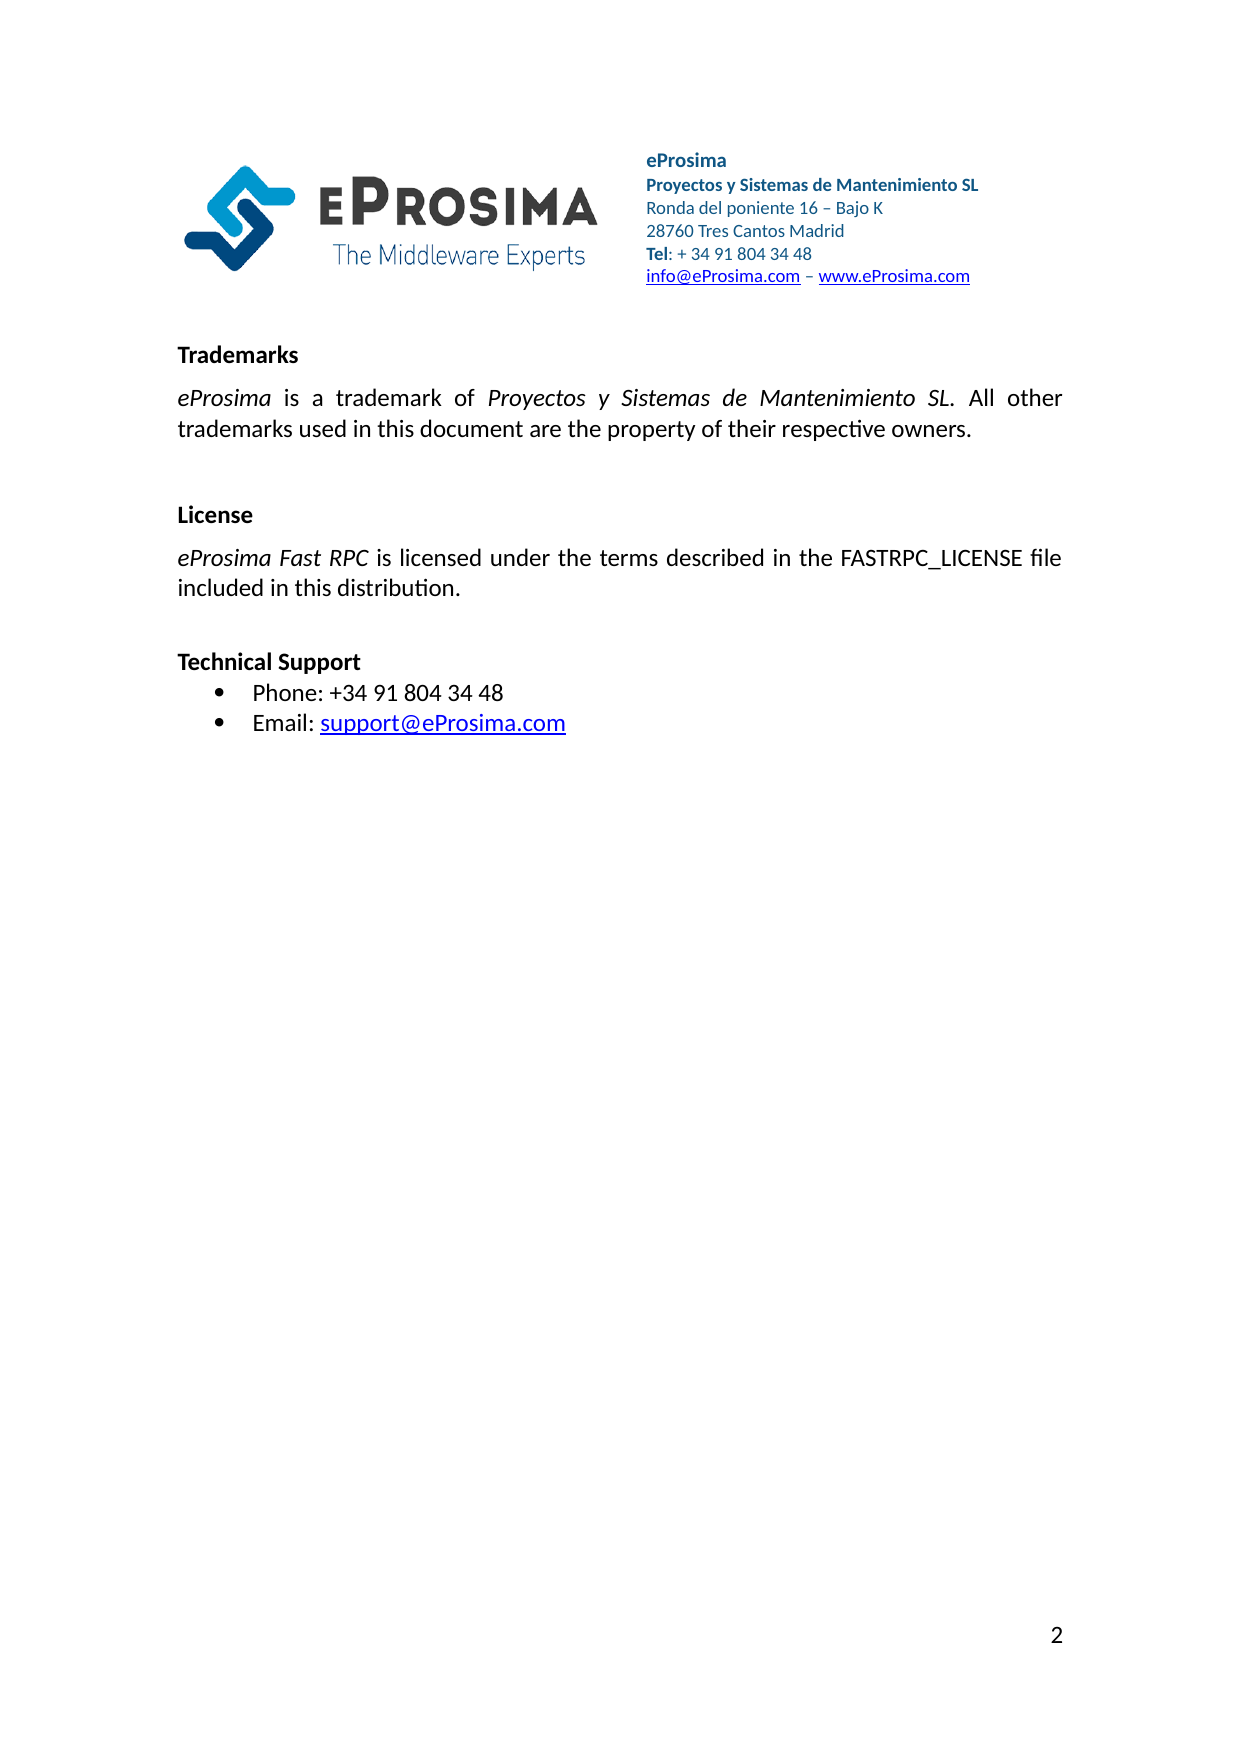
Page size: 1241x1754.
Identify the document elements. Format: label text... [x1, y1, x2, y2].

text License [177, 499, 1063, 529]
text eProsima is a trademark of Proyectos y Sistemas de Mantenimiento SL. All other trademarks used in this document are the property of their respective owners. [177, 382, 1063, 443]
text eProsima Fast RPC is licensed under the terms described in the FASTRPC_LICENSE file included in this distribution. [177, 542, 1063, 603]
text Trademarks [177, 339, 1063, 370]
list Email: support@eProsima.com [215, 707, 1063, 738]
list Phone: +34 91 804 34 48 [215, 677, 1063, 707]
table_header eProsima Proyectos y Sistemas de Mantenimiento SL Ronda del poniente 16 – Bajo K 28760 Tres Cantos Madrid Tel: + 34 91 804 34 48 info@eProsima.com – www.eProsima.com [635, 148, 1074, 304]
picture [182, 164, 600, 274]
table_header [148, 148, 635, 304]
text Technical Support [177, 646, 1063, 677]
